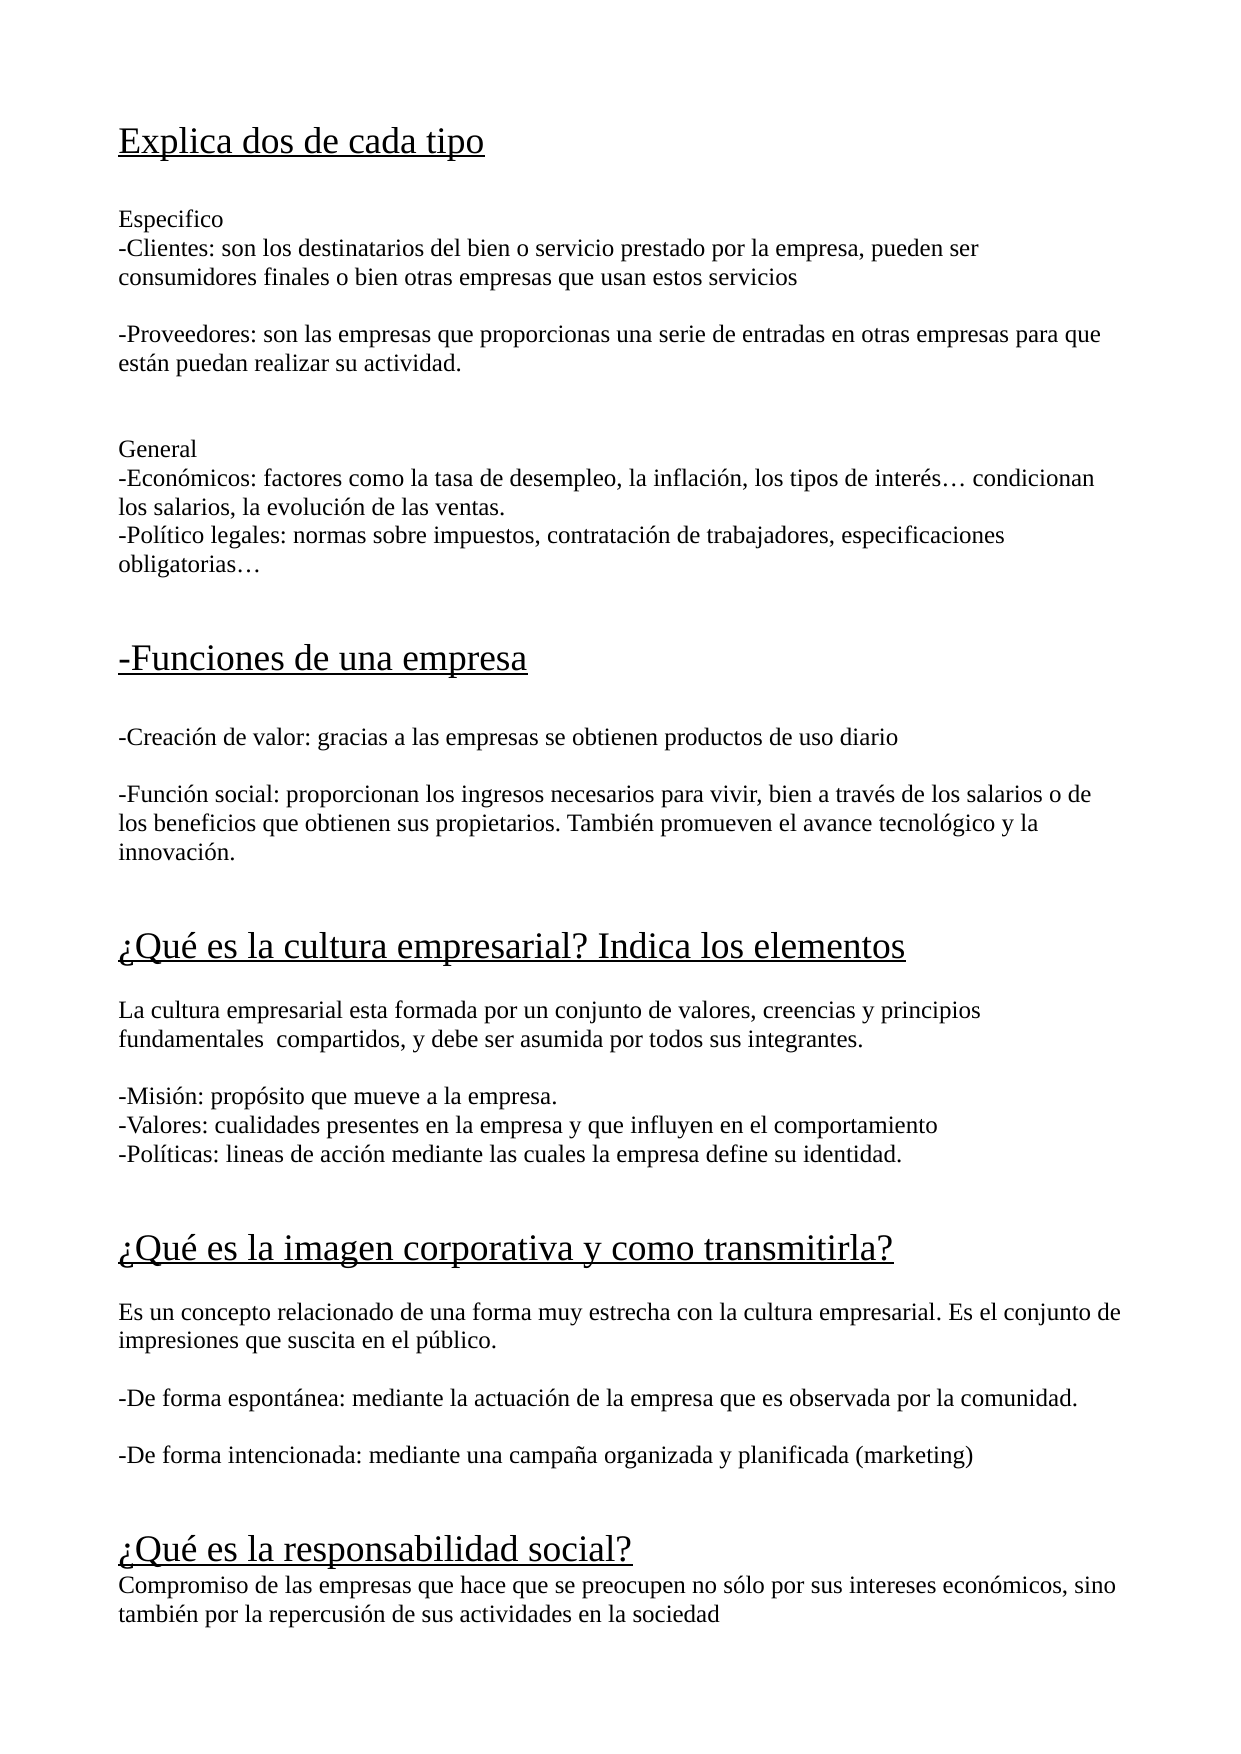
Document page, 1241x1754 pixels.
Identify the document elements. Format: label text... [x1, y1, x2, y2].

text -Creación de valor: gracias a las empresas se obtienen productos de uso diario [118, 722, 1122, 751]
text -Clientes: son los destinatarios del bien o servicio prestado por la empresa, pueden ser consumidores finales o bien otras empresas que usan estos servicios [118, 233, 1122, 291]
text -Político legales: normas sobre impuestos, contratación de trabajadores, especificaciones obligatorias… [118, 521, 1122, 578]
text -De forma espontánea: mediante la actuación de la empresa que es observada por la comunidad. [118, 1383, 1122, 1412]
text Especifico [118, 204, 1122, 233]
text ¿Qué es la cultura empresarial? Indica los elementos [118, 923, 1122, 966]
text General [118, 434, 1122, 463]
text -Función social: proporcionan los ingresos necesarios para vivir, bien a través de los salarios o de los beneficios que obtienen sus propietarios. También promueven el avance tecnológico y la innovación. [118, 779, 1122, 866]
text -De forma intencionada: mediante una campaña organizada y planificada (marketing) [118, 1441, 1122, 1469]
text Explica dos de cada tipo [118, 118, 1122, 161]
text -Valores: cualidades presentes en la empresa y que influyen en el comportamiento [118, 1110, 1122, 1139]
text Es un concepto relacionado de una forma muy estrecha con la cultura empresarial. Es el conjunto de impresiones que suscita en el público. [118, 1297, 1122, 1354]
text -Misión: propósito que mueve a la empresa. [118, 1081, 1122, 1110]
text Compromiso de las empresas que hace que se preocupen no sólo por sus intereses económicos, sino también por la repercusión de sus actividades en la sociedad [118, 1570, 1122, 1627]
text -Funciones de una empresa [118, 636, 1122, 679]
text La cultura empresarial esta formada por un conjunto de valores, creencias y principios fundamentales compartidos, y debe ser asumida por todos sus integrantes. [118, 995, 1122, 1052]
text ¿Qué es la responsabilidad social? [118, 1527, 1122, 1570]
text -Políticas: lineas de acción mediante las cuales la empresa define su identidad. [118, 1139, 1122, 1167]
text -Económicos: factores como la tasa de desempleo, la inflación, los tipos de interés… condicionan los salarios, la evolución de las ventas. [118, 463, 1122, 521]
text ¿Qué es la imagen corporativa y como transmitirla? [118, 1225, 1122, 1268]
text -Proveedores: son las empresas que proporcionas una serie de entradas en otras empresas para que están puedan realizar su actividad. [118, 319, 1122, 377]
